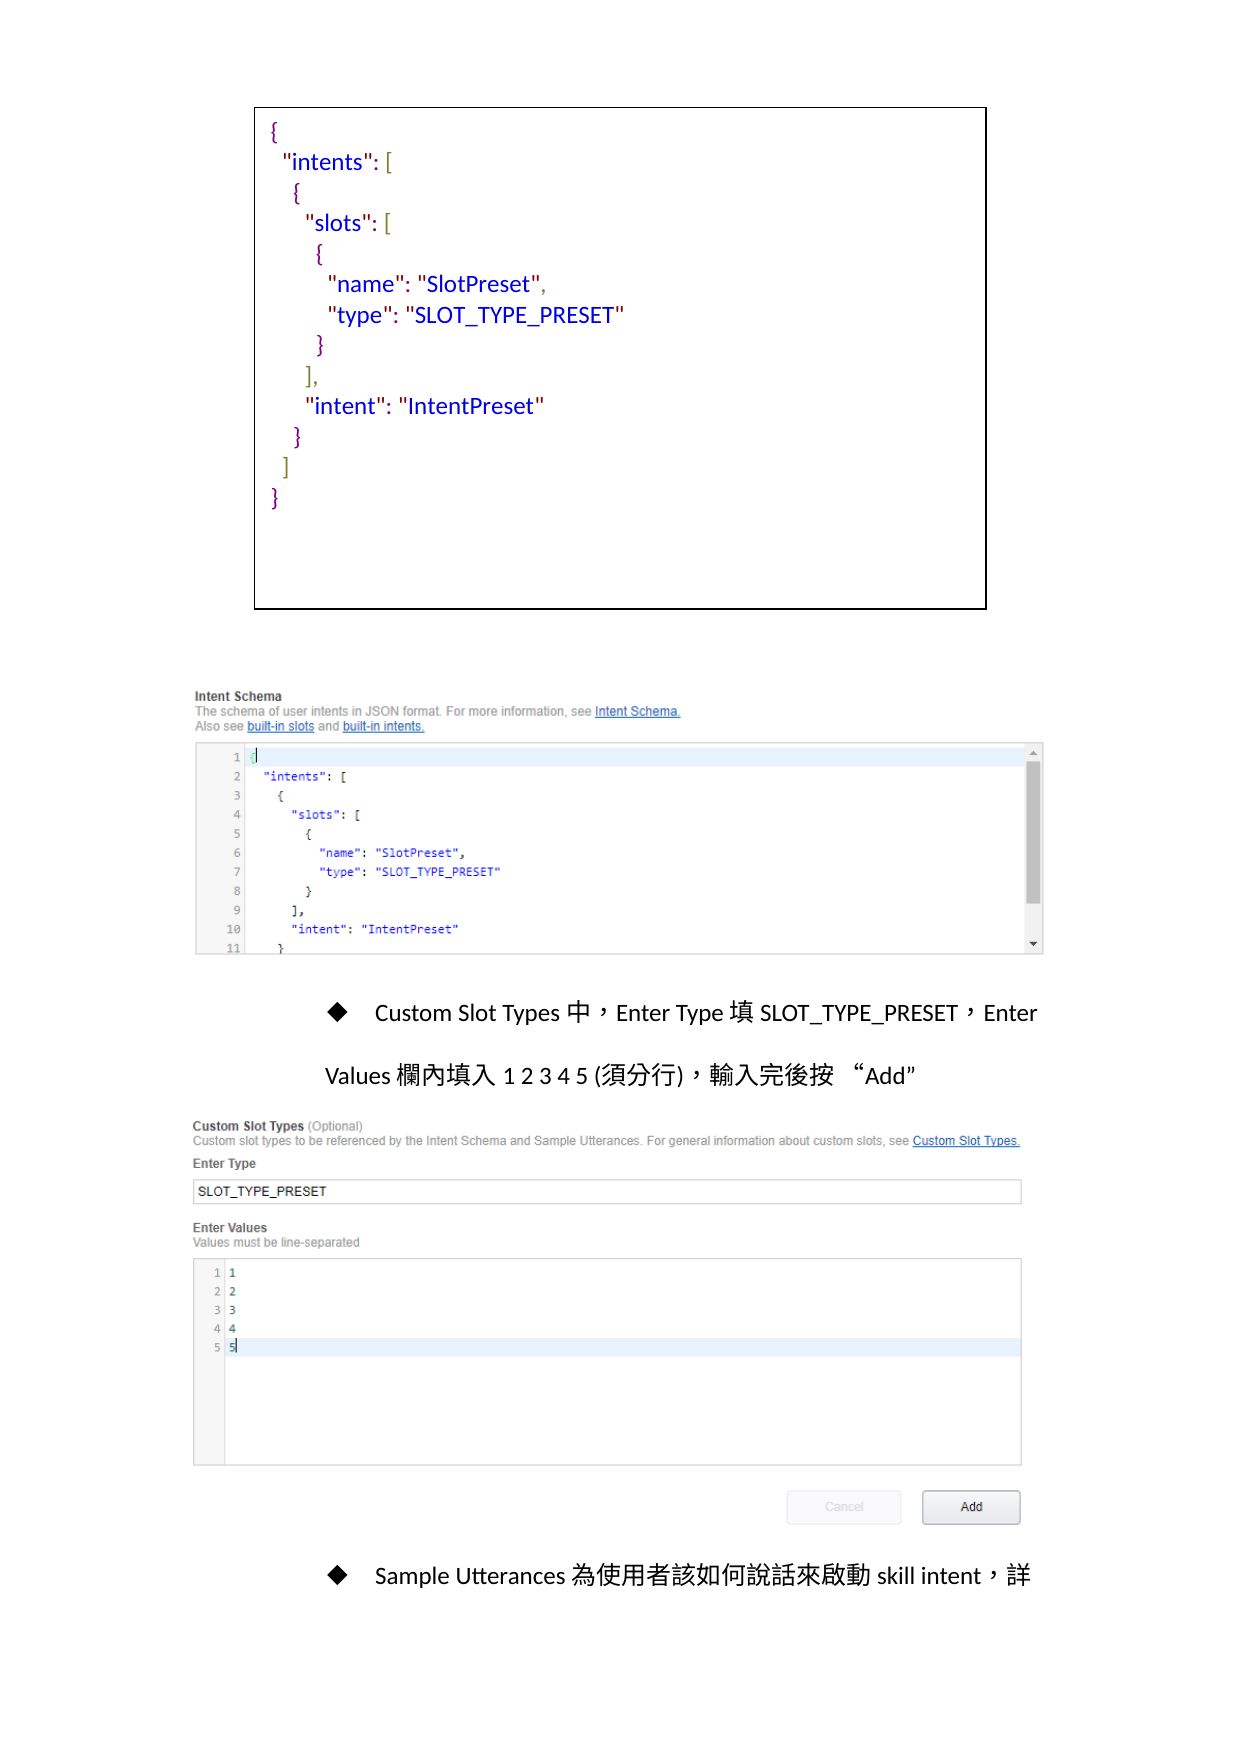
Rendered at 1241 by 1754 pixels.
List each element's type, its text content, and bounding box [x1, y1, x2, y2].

text } [270, 421, 970, 451]
list Custom Slot Types 中，Enter Type 填 SLOT_TYPE_PRESET，Enter Values 欄內填入 1 2 3 4 5 (須分行)，輸入完後按 “Add” [325, 969, 1053, 1094]
text } [270, 329, 970, 360]
text ], [270, 360, 970, 390]
text "intent": "IntentPreset" [270, 390, 970, 421]
text "type": "SLOT_TYPE_PRESET" [270, 299, 970, 329]
text { [270, 177, 970, 207]
text } [270, 482, 970, 512]
text "slots": [ [270, 207, 970, 238]
text ] [270, 451, 970, 482]
text "intents": [ [270, 146, 970, 177]
text { [270, 116, 970, 146]
text { [270, 238, 970, 268]
text "name": "SlotPreset", [270, 268, 970, 299]
list Sample Utterances 為使用者該如何說話來啟動 skill intent，詳 [325, 1532, 1053, 1594]
